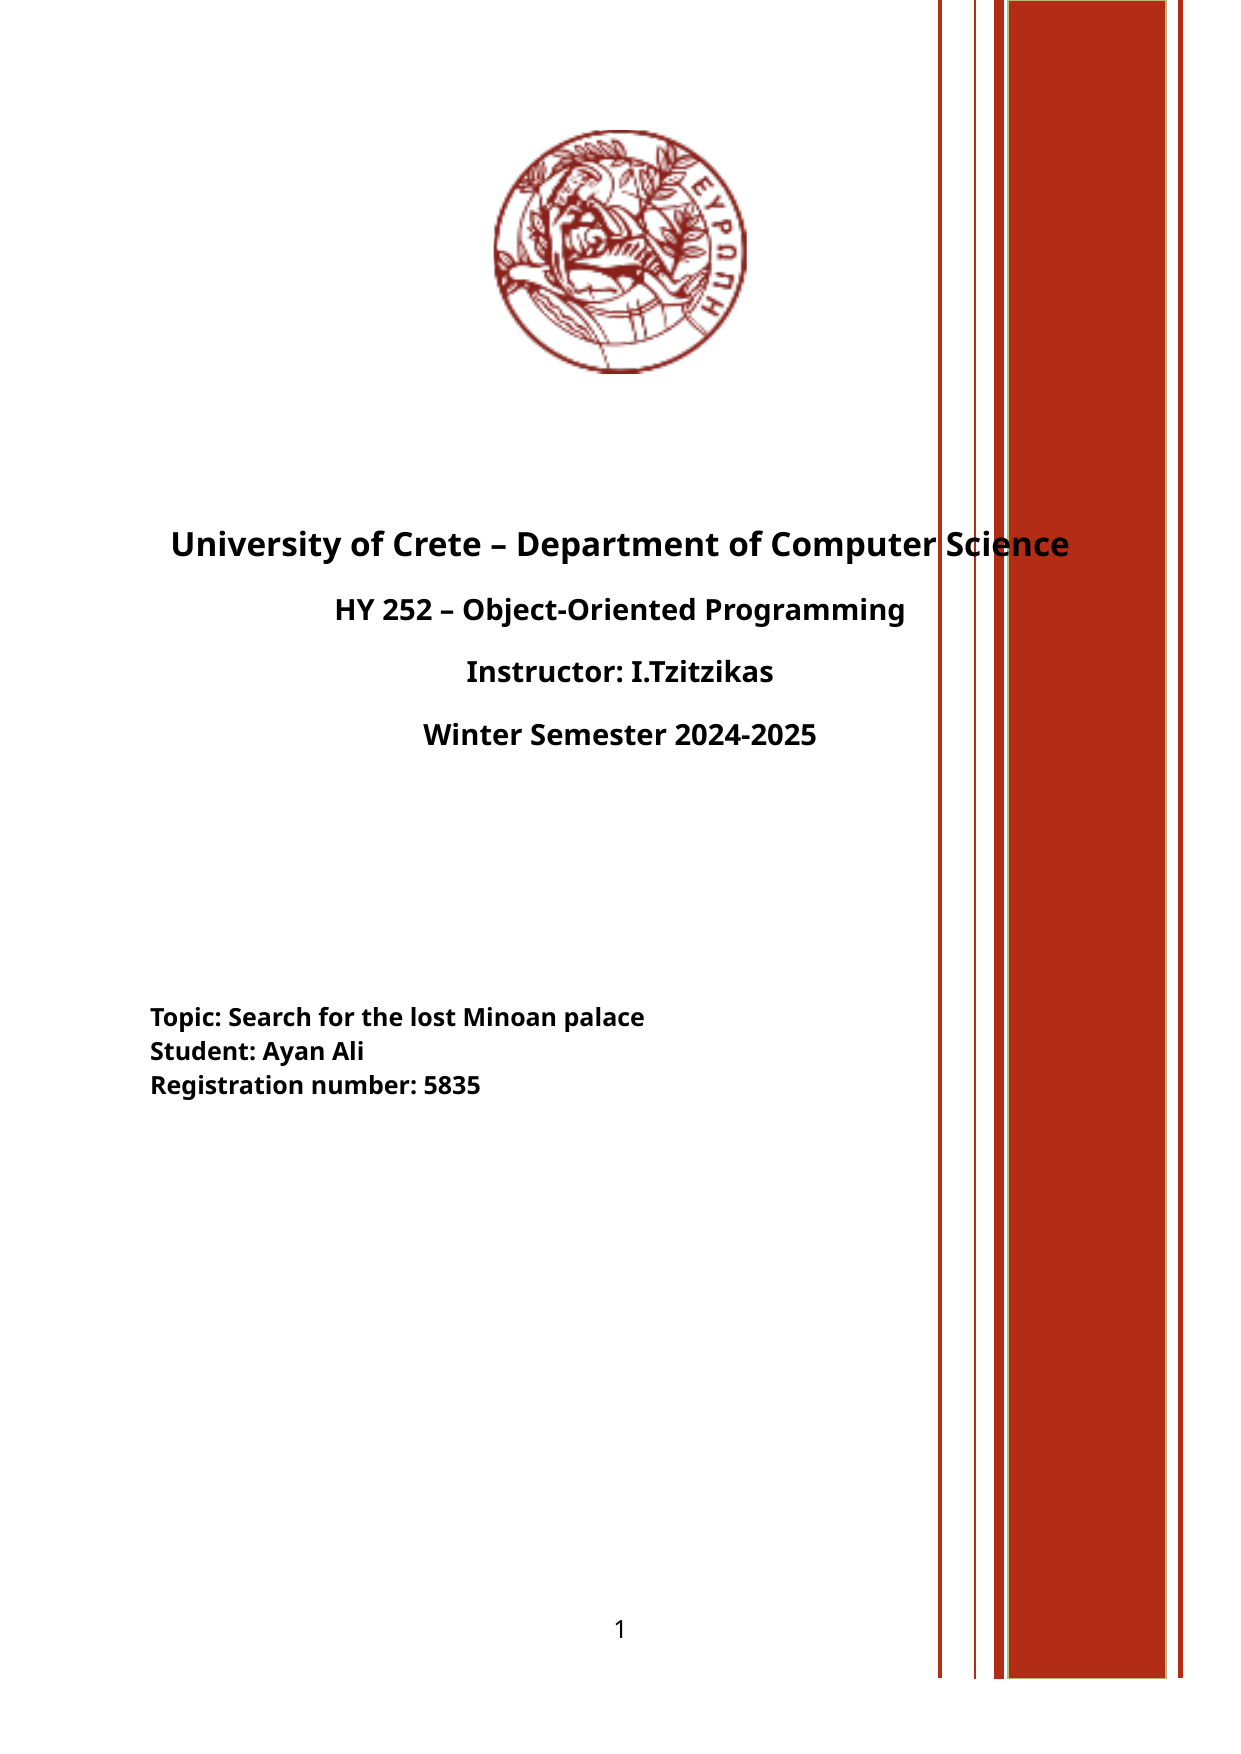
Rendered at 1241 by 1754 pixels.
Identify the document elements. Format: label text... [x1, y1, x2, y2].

text [942, 714, 974, 753]
text [942, 999, 974, 1033]
text Winter Semester 2024-2025 [150, 714, 938, 753]
text University of Crete – Department of Computer Science [942, 520, 974, 566]
text Registration number: 5835 [150, 1068, 938, 1102]
text [976, 1068, 994, 1102]
text Instructor: I.Tzitzikas [150, 652, 938, 691]
text [976, 589, 994, 629]
text [942, 652, 974, 691]
text HY 252 – Object-Oriented Programming [150, 589, 938, 629]
text University of Crete – Department of Computer Science [150, 520, 938, 566]
text [976, 714, 994, 753]
text [942, 1033, 974, 1068]
text [942, 1068, 974, 1102]
text [976, 1033, 994, 1068]
text [942, 589, 974, 629]
text [976, 652, 994, 691]
text Student: Ayan Ali [150, 1033, 938, 1068]
text Topic: Search for the lost Minoan palace [150, 999, 938, 1033]
